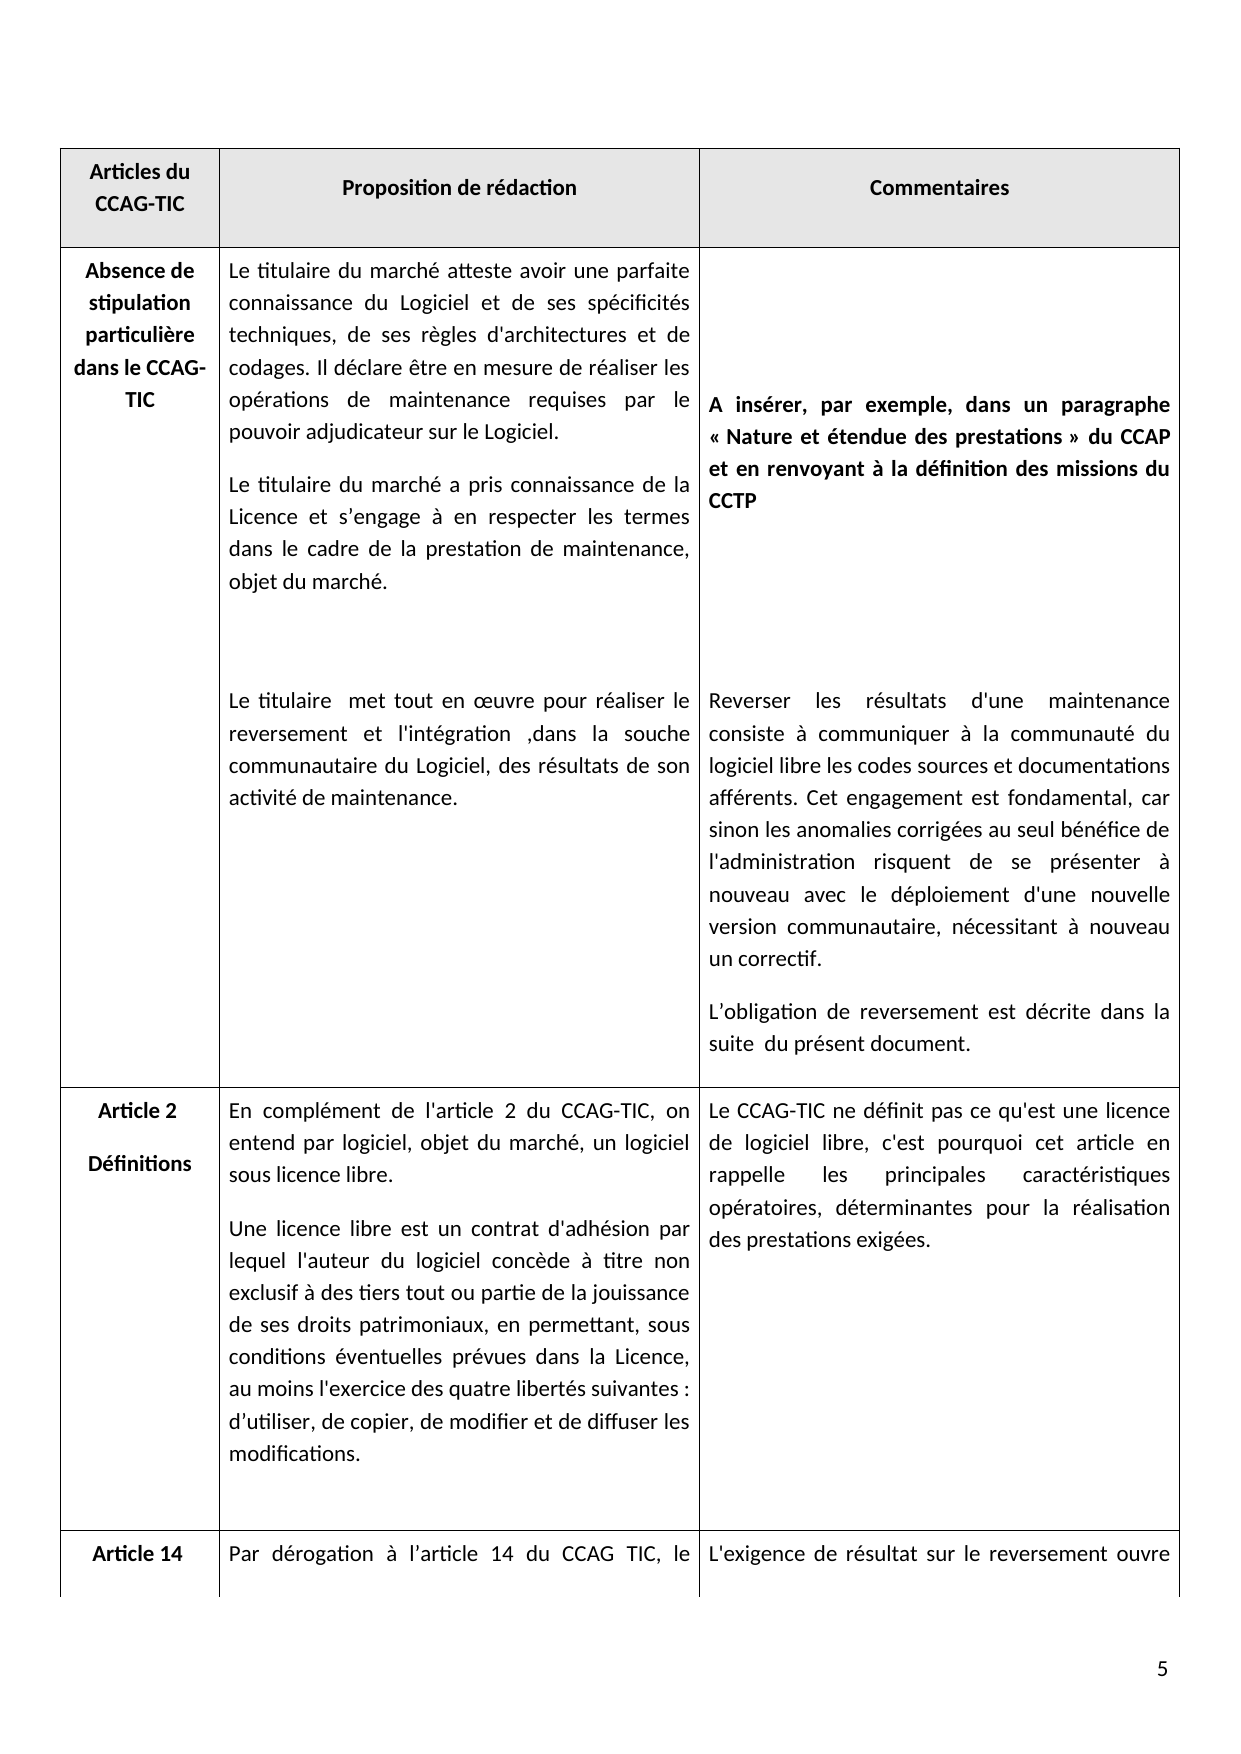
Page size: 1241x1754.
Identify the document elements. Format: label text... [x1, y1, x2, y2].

table_header Proposition de rédaction [220, 149, 699, 247]
table_cell Absence de stipulation particulière dans le CCAG-TIC [61, 248, 219, 678]
table_header Commentaires [700, 149, 1179, 247]
table_cell L'exigence de résultat sur le reversement ouvre [700, 1531, 1179, 1597]
table_cell Reverser les résultats d'une maintenance consiste à communiquer à la communauté du logiciel libre les codes sources et documentations afférents. Cet engagement est fondamental, car sinon les anomalies corrigées au seul bénéfice de l'administration risquent de se présenter à nouveau avec le déploiement d'une nouvelle version communautaire, nécessitant à nouveau un correctif. L’obligation de reversement est décrite dans la suite du présent document. [700, 678, 1179, 1087]
table_cell Article 14 [61, 1531, 219, 1597]
table_cell Le CCAG-TIC ne définit pas ce qu'est une licence de logiciel libre, c'est pourquoi cet article en rappelle les principales caractéristiques opératoires, déterminantes pour la réalisation des prestations exigées. [700, 1088, 1179, 1530]
table_cell Article 2 Définitions [61, 1088, 219, 1530]
table_cell En complément de l'article 2 du CCAG-TIC, on entend par logiciel, objet du marché, un logiciel sous licence libre. Une licence libre est un contrat d'adhésion par lequel l'auteur du logiciel concède à titre non exclusif à des tiers tout ou partie de la jouissance de ses droits patrimoniaux, en permettant, sous conditions éventuelles prévues dans la Licence, au moins l'exercice des quatre libertés suivantes : d’utiliser, de copier, de modifier et de diffuser les modifications. [220, 1088, 699, 1530]
table_cell Le titulaire met tout en œuvre pour réaliser le reversement et l'intégration ,dans la souche communautaire du Logiciel, des résultats de son activité de maintenance. [220, 678, 699, 1087]
table_cell A insérer, par exemple, dans un paragraphe « Nature et étendue des prestations » du CCAP et en renvoyant à la définition des missions du CCTP [700, 248, 1179, 678]
table_cell Le titulaire du marché atteste avoir une parfaite connaissance du Logiciel et de ses spécificités techniques, de ses règles d'architectures et de codages. Il déclare être en mesure de réaliser les opérations de maintenance requises par le pouvoir adjudicateur sur le Logiciel. Le titulaire du marché a pris connaissance de la Licence et s’engage à en respecter les termes dans le cadre de la prestation de maintenance, objet du marché. [220, 248, 699, 678]
table_cell [61, 678, 219, 1087]
table_header Articles du CCAG-TIC [61, 149, 219, 247]
table_cell Par dérogation à l’article 14 du CCAG TIC, le [220, 1531, 699, 1597]
